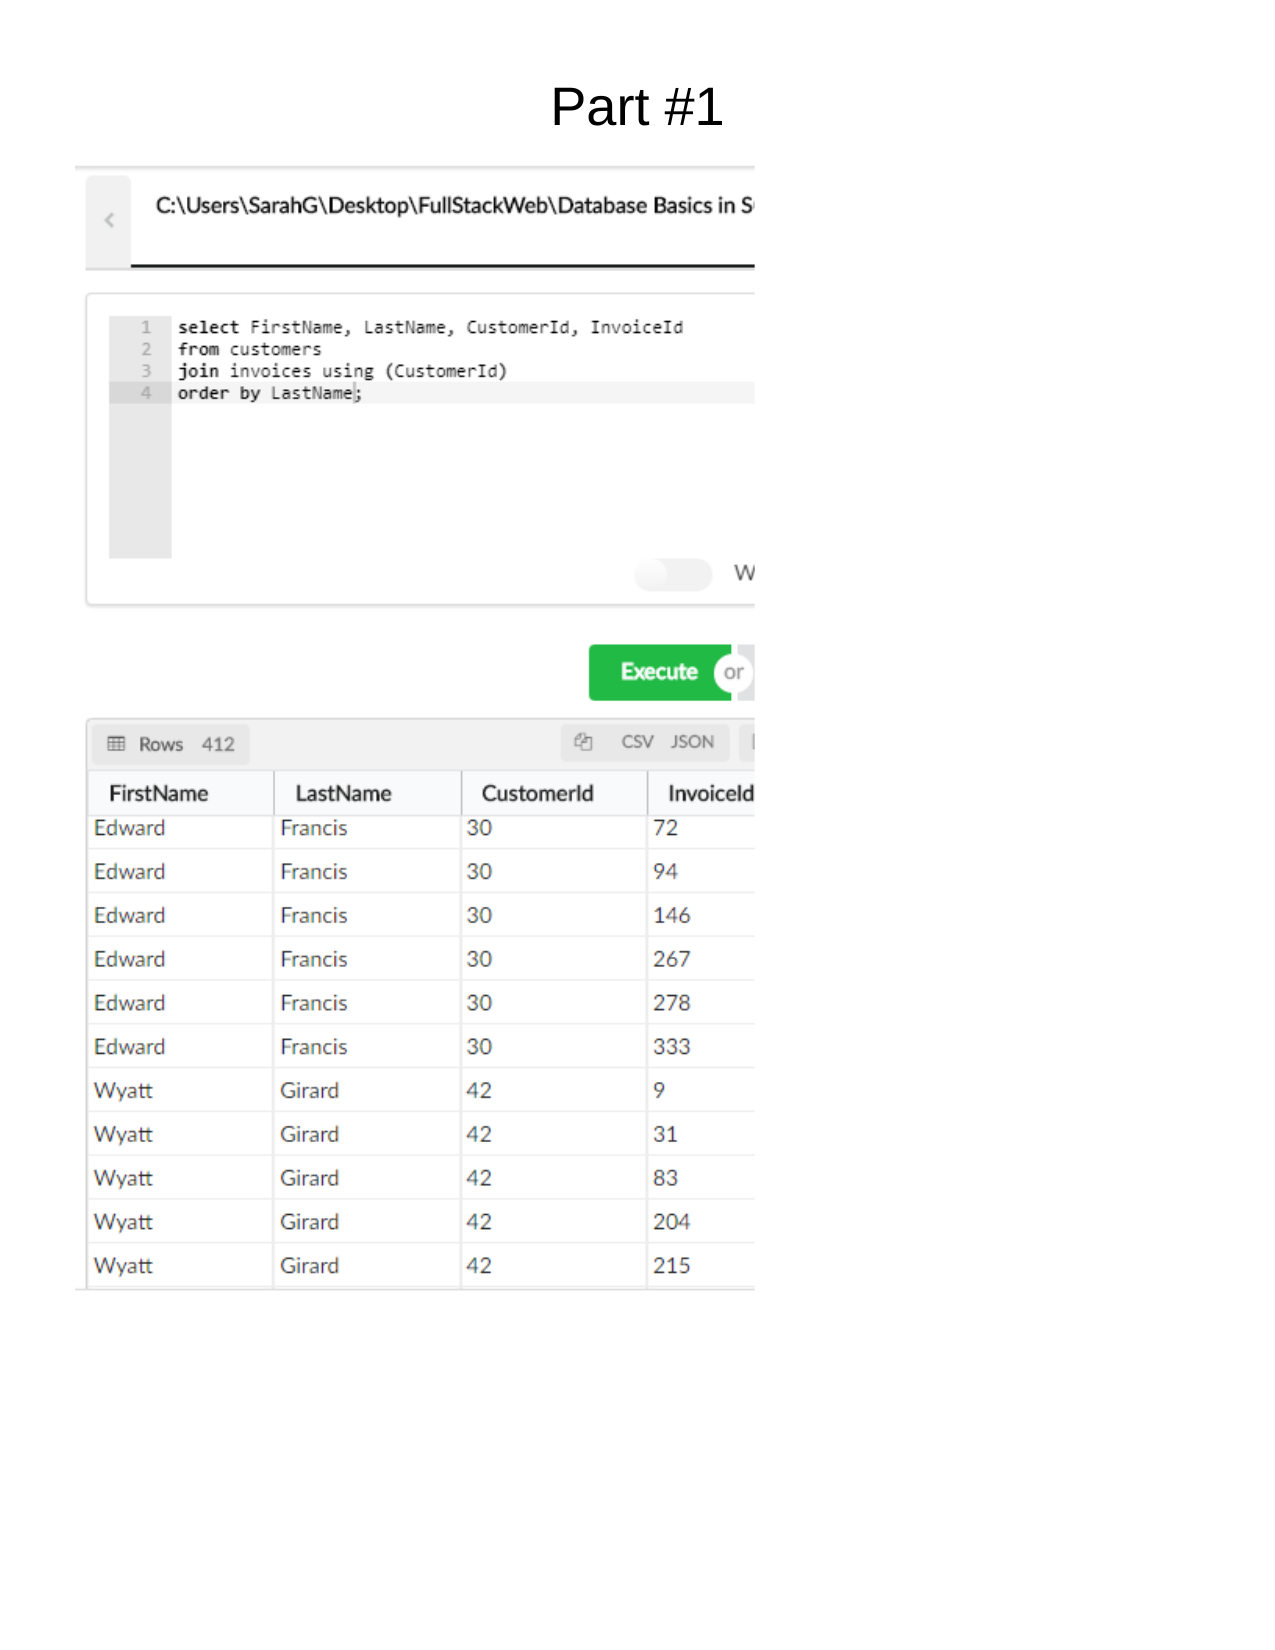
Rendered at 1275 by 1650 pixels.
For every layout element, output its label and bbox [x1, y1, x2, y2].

picture [75, 150, 755, 1300]
